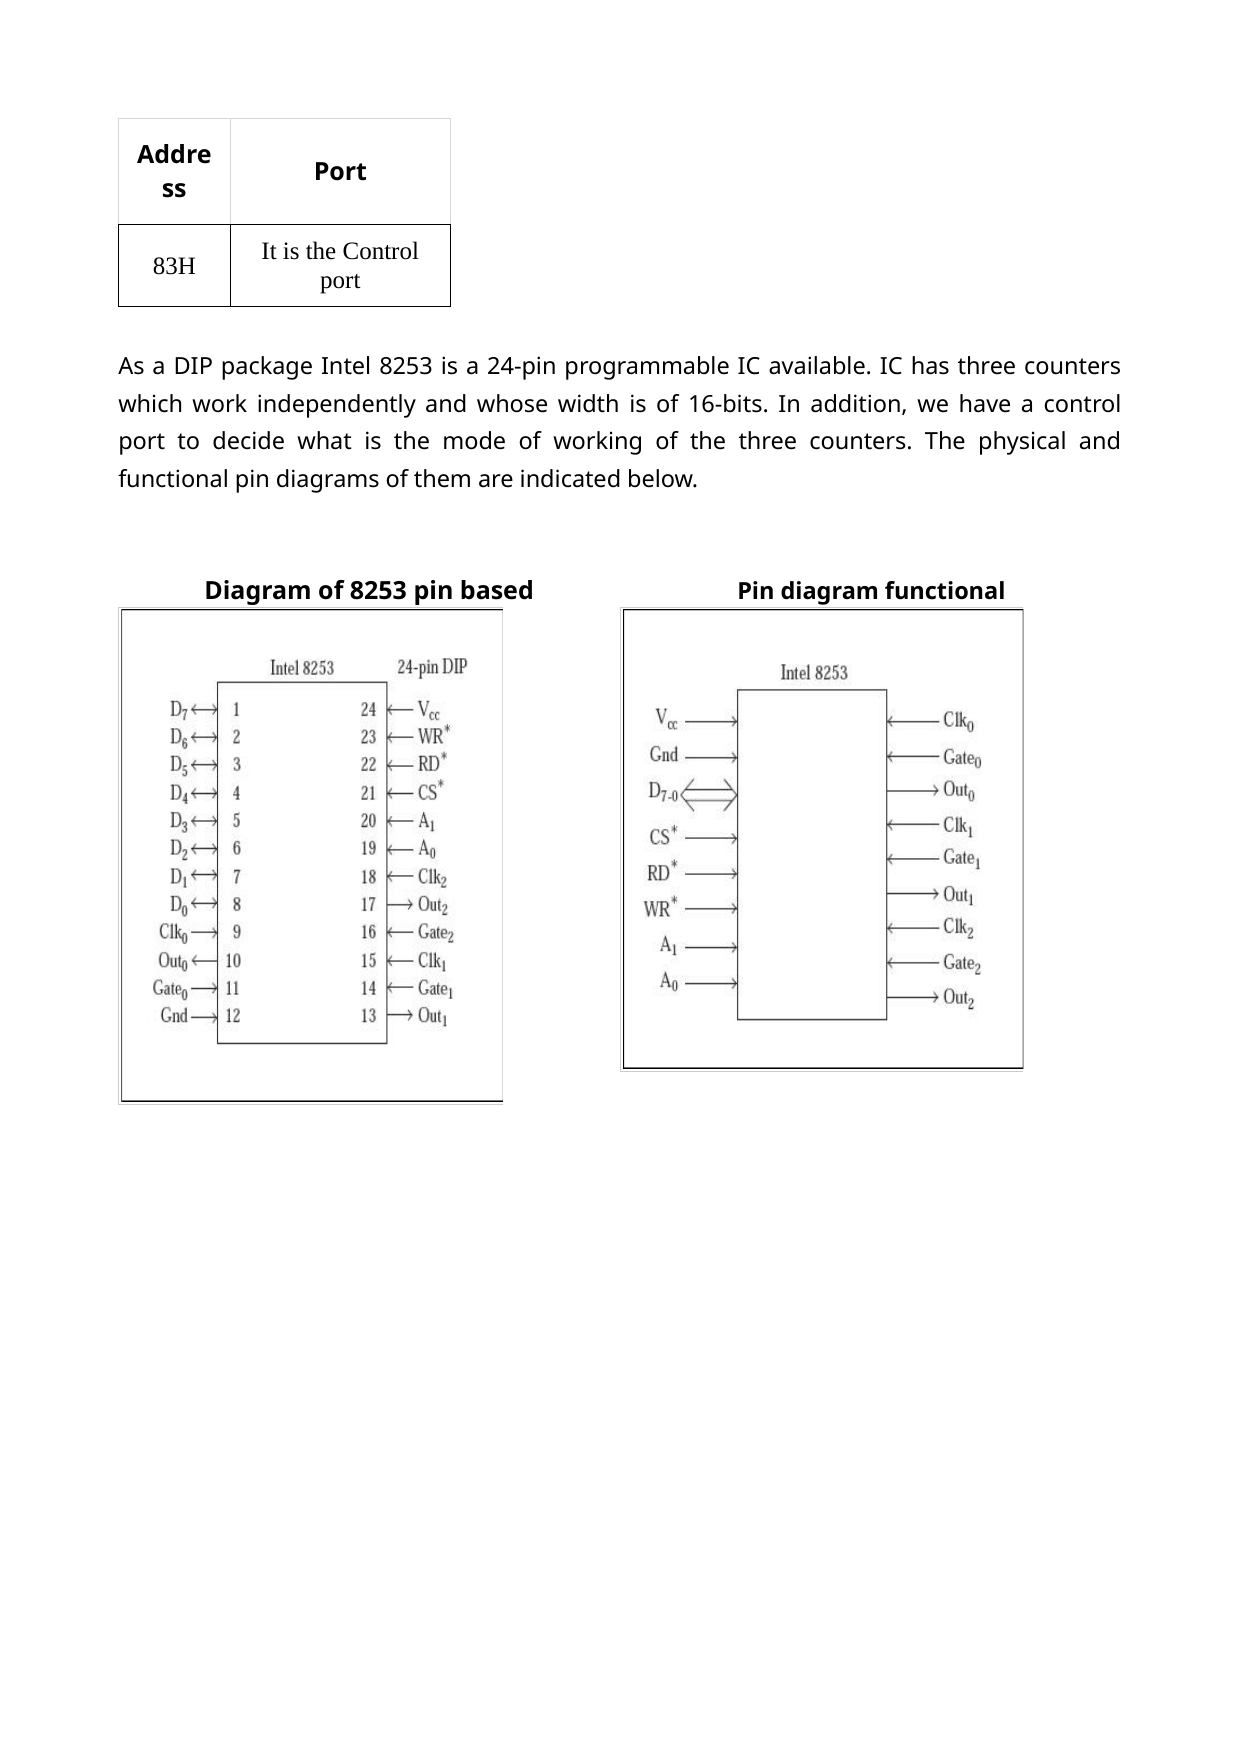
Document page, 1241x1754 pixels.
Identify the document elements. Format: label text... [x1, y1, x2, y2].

table_cell [118, 607, 620, 1112]
table_cell It is the Control port [231, 225, 450, 306]
table_header Diagram of 8253 pin based [118, 569, 620, 607]
table_header Pin diagram functional [620, 569, 1122, 607]
text As a DIP package Intel 8253 is a 24-pin programmable IC available. IC has three counters which work independently and whose width is of 16-bits. In addition, we have a control port to decide what is the mode of working of the three counters. The physical and functional pin diagrams of them are indicated below. [118, 344, 1122, 494]
table_cell 83H [119, 225, 230, 306]
table_header Address [119, 119, 230, 224]
table_cell [620, 607, 1122, 1112]
picture [623, 609, 1024, 1069]
table_header Port [231, 119, 450, 224]
picture [121, 609, 503, 1102]
